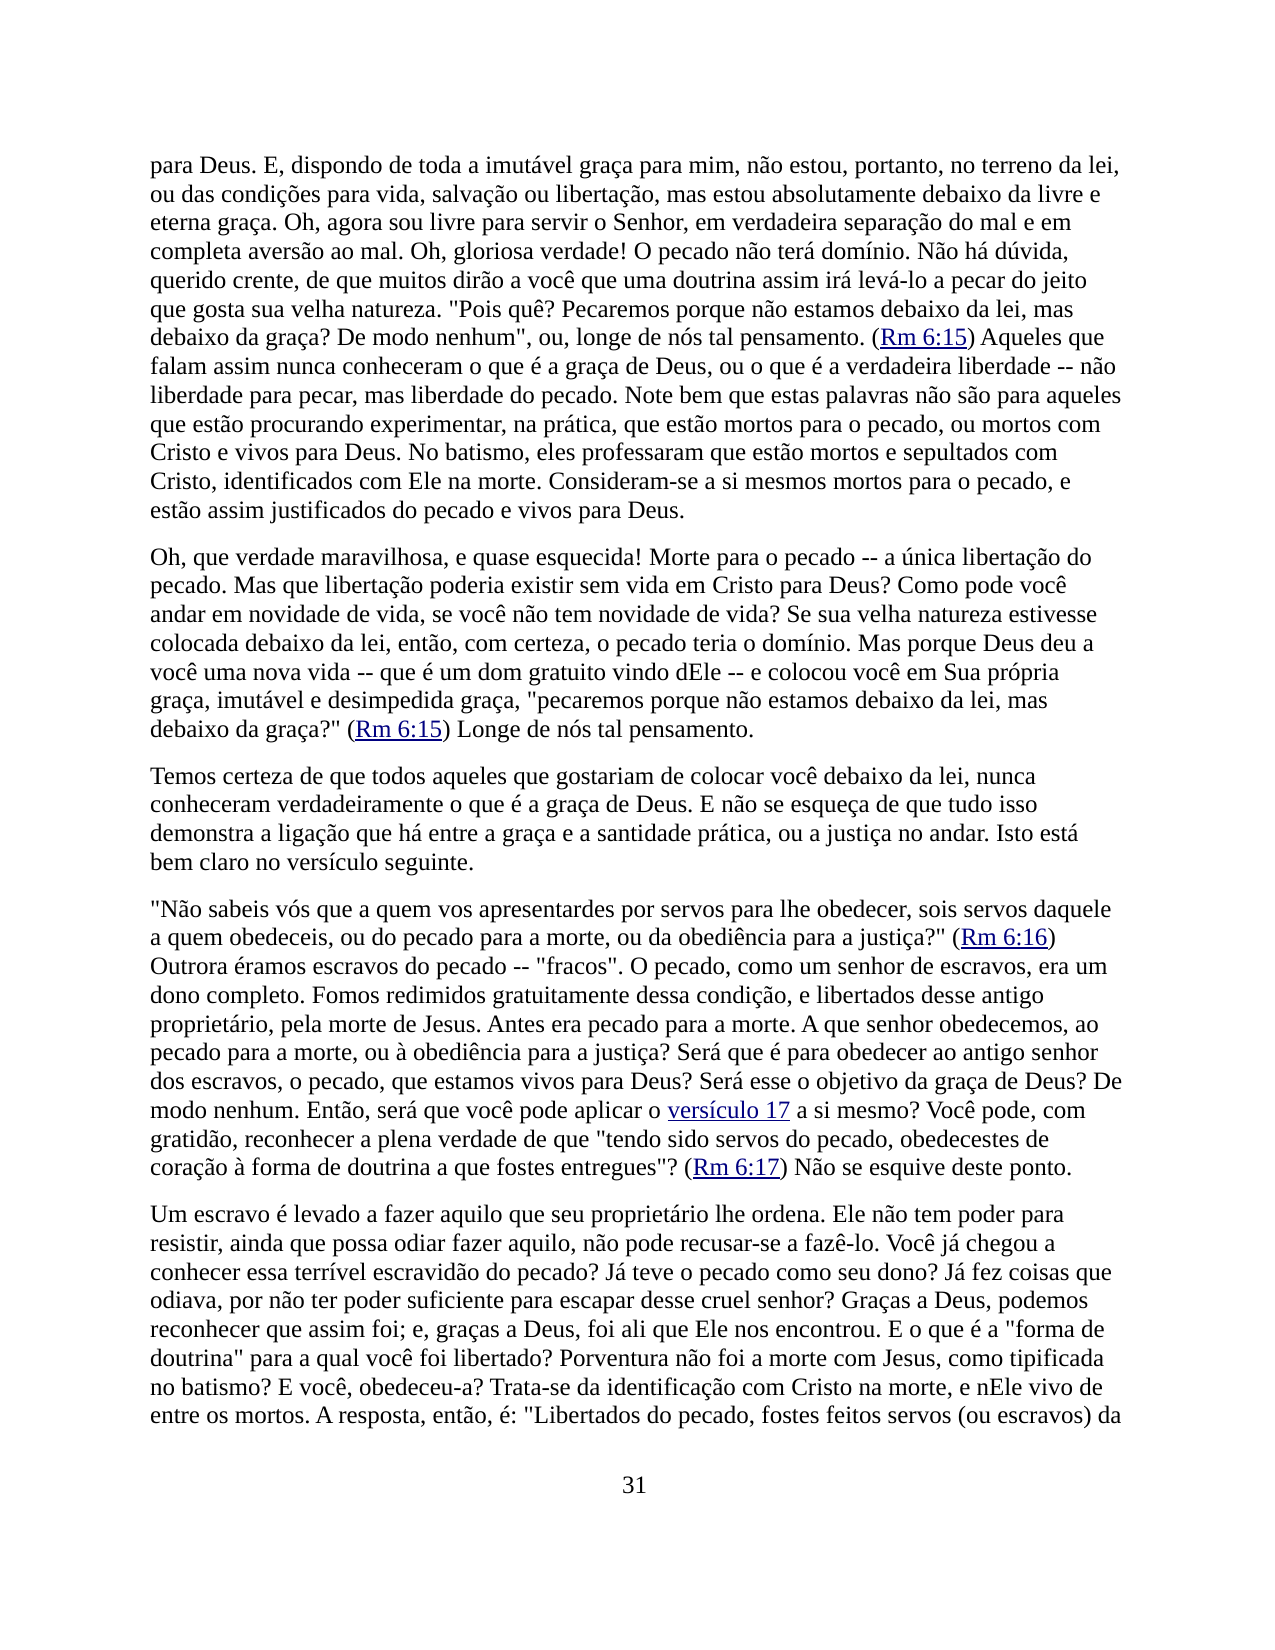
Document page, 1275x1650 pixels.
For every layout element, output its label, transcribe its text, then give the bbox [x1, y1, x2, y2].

text para Deus. E, dispondo de toda a imutável graça para mim, não estou, portanto, no terreno da lei, ou das condições para vida, salvação ou libertação, mas estou absolutamente debaixo da livre e eterna graça. Oh, agora sou livre para servir o Senhor, em verdadeira separação do mal e em completa aversão ao mal. Oh, gloriosa verdade! O pecado não terá domínio. Não há dúvida, querido crente, de que muitos dirão a você que uma doutrina assim irá levá-lo a pecar do jeito que gosta sua velha natureza. "Pois quê? Pecaremos porque não estamos debaixo da lei, mas debaixo da graça? De modo nenhum", ou, longe de nós tal pensamento. (Rm 6:15) Aqueles que falam assim nunca conheceram o que é a graça de Deus, ou o que é a verdadeira liberdade -- não liberdade para pecar, mas liberdade do pecado. Note bem que estas palavras não são para aqueles que estão procurando experimentar, na prática, que estão mortos para o pecado, ou mortos com Cristo e vivos para Deus. No batismo, eles professaram que estão mortos e sepultados com Cristo, identificados com Ele na morte. Consideram-se a si mesmos mortos para o pecado, e estão assim justificados do pecado e vivos para Deus. [150, 150, 1125, 524]
text "Não sabeis vós que a quem vos apresentardes por servos para lhe obedecer, sois servos daquele a quem obedeceis, ou do pecado para a morte, ou da obediência para a justiça?" (Rm 6:16) Outrora éramos escravos do pecado -- "fracos". O pecado, como um senhor de escravos, era um dono completo. Fomos redimidos gratuitamente dessa condição, e libertados desse antigo proprietário, pela morte de Jesus. Antes era pecado para a morte. A que senhor obedecemos, ao pecado para a morte, ou à obediência para a justiça? Será que é para obedecer ao antigo senhor dos escravos, o pecado, que estamos vivos para Deus? Será esse o objetivo da graça de Deus? De modo nenhum. Então, será que você pode aplicar o versículo 17 a si mesmo? Você pode, com gratidão, reconhecer a plena verdade de que "tendo sido servos do pecado, obedecestes de coração à forma de doutrina a que fostes entregues"? (Rm 6:17) Não se esquive deste ponto. [150, 894, 1125, 1181]
text Oh, que verdade maravilhosa, e quase esquecida! Morte para o pecado -- a única libertação do pecado. Mas que libertação poderia existir sem vida em Cristo para Deus? Como pode você andar em novidade de vida, se você não tem novidade de vida? Se sua velha natureza estivesse colocada debaixo da lei, então, com certeza, o pecado teria o domínio. Mas porque Deus deu a você uma nova vida -- que é um dom gratuito vindo dEle -- e colocou você em Sua própria graça, imutável e desimpedida graça, "pecaremos porque não estamos debaixo da lei, mas debaixo da graça?" (Rm 6:15) Longe de nós tal pensamento. [150, 542, 1125, 743]
text Temos certeza de que todos aqueles que gostariam de colocar você debaixo da lei, nunca conheceram verdadeiramente o que é a graça de Deus. E não se esqueça de que tudo isso demonstra a ligação que há entre a graça e a santidade prática, ou a justiça no andar. Isto está bem claro no versículo seguinte. [150, 761, 1125, 876]
text Um escravo é levado a fazer aquilo que seu proprietário lhe ordena. Ele não tem poder para resistir, ainda que possa odiar fazer aquilo, não pode recusar-se a fazê-lo. Você já chegou a conhecer essa terrível escravidão do pecado? Já teve o pecado como seu dono? Já fez coisas que odiava, por não ter poder suficiente para escapar desse cruel senhor? Graças a Deus, podemos reconhecer que assim foi; e, graças a Deus, foi ali que Ele nos encontrou. E o que é a "forma de doutrina" para a qual você foi libertado? Porventura não foi a morte com Jesus, como tipificada no batismo? E você, obedeceu-a? Trata-se da identificação com Cristo na morte, e nEle vivo de entre os mortos. A resposta, então, é: "Libertados do pecado, fostes feitos servos (ou escravos) da [150, 1199, 1125, 1429]
